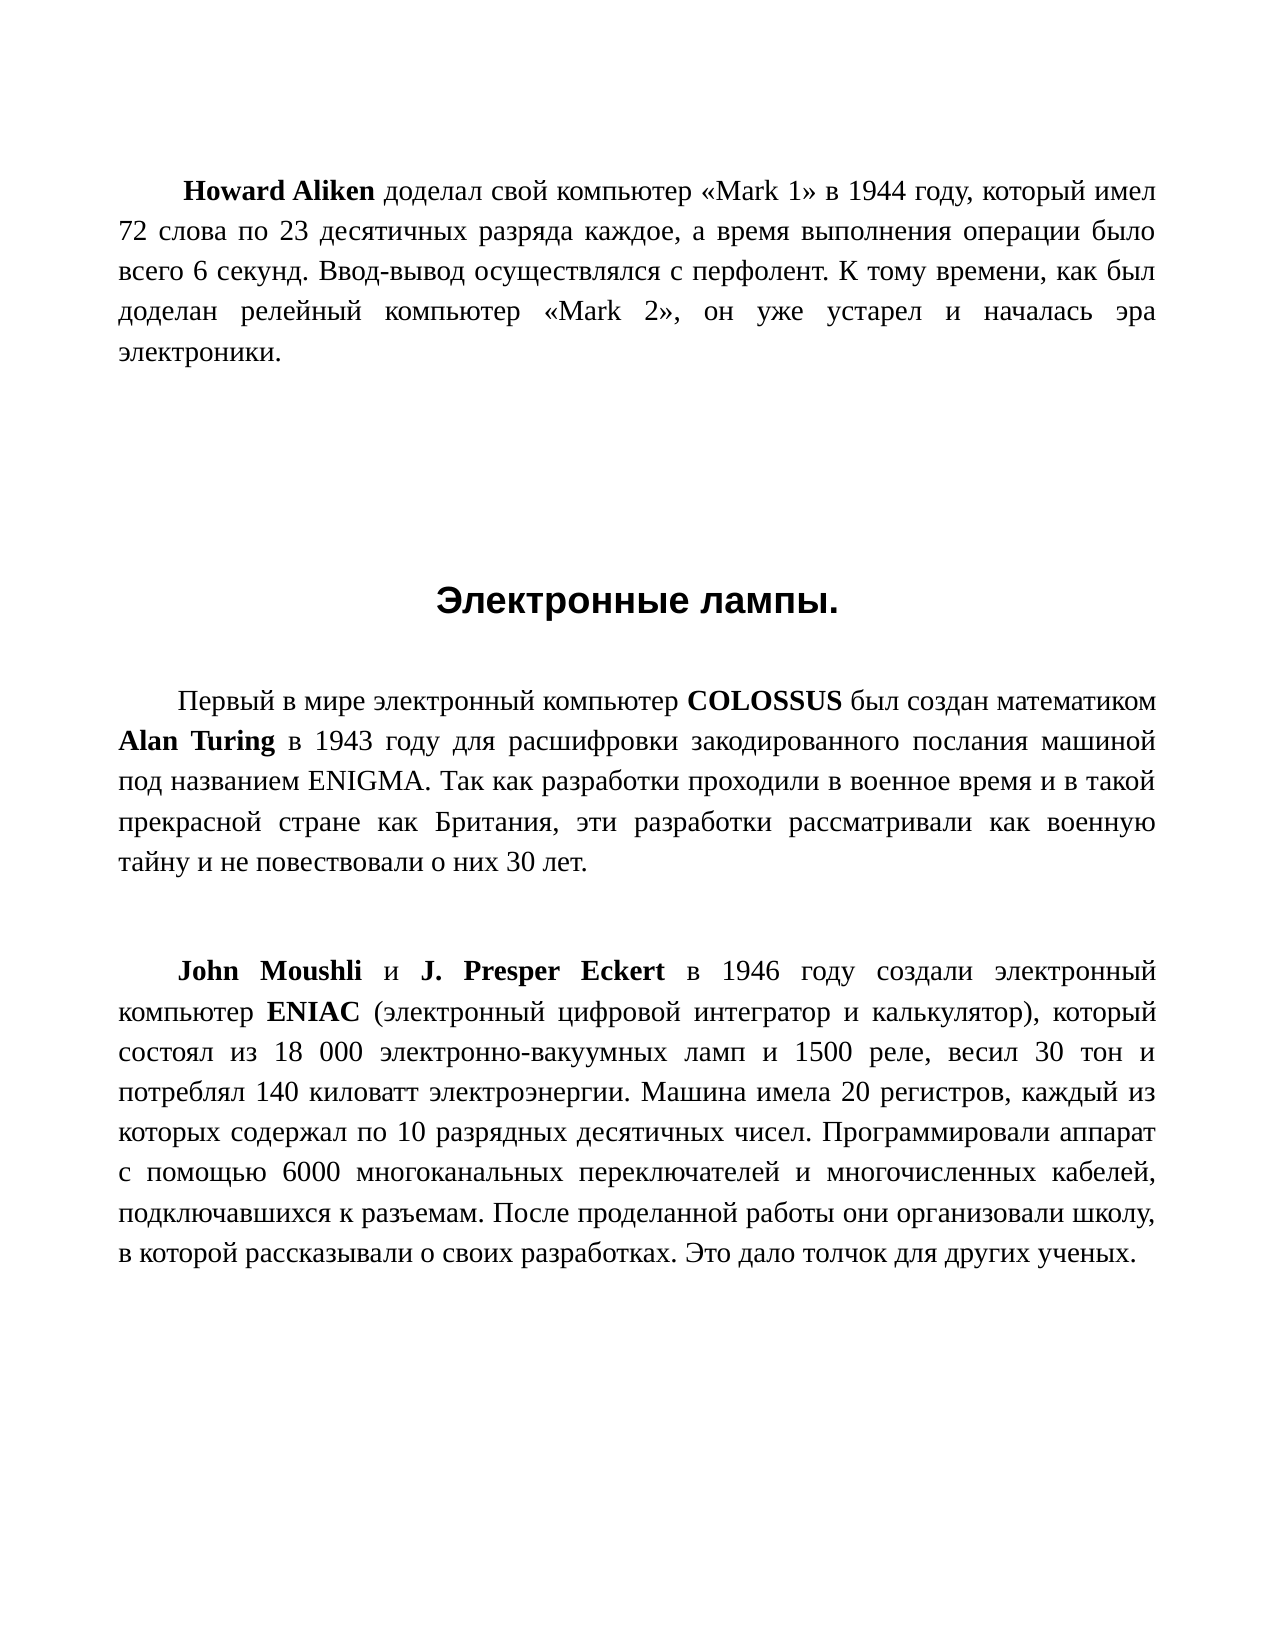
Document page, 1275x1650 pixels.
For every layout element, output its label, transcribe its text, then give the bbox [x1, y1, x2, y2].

subtitle Электронные лампы. [118, 578, 1157, 622]
text John Moushli и J. Presper Eckert в 1946 году создали электронный компьютер ENIAC (электронный цифровой интегратор и калькулятор), который состоял из 18 000 электронно-вакуумных ламп и 1500 реле, весил 30 тон и потреблял 140 киловатт электроэнергии. Машина имела 20 регистров, каждый из которых содержал по 10 разрядных десятичных чисел. Программировали аппарат с помощью 6000 многоканальных переключателей и многочисленных кабелей, подключавшихся к разъемам. После проделанной работы они организовали школу, в которой рассказывали о своих разработках. Это дало толчок для других ученых. [118, 953, 1157, 1268]
text Howard Aliken доделал свой компьютер «Mark 1» в 1944 году, который имел 72 слова по 23 десятичных разряда каждое, а время выполнения операции было всего 6 секунд. Ввод-вывод осуществлялся с перфолент. К тому времени, как был доделан релейный компьютер «Mark 2», он уже устарел и началась эра электроники. [118, 173, 1157, 367]
text Первый в мире электронный компьютер COLOSSUS был создан математиком Alan Turing в 1943 году для расшифровки закодированного послания машиной под названием ENIGMA. Так как разработки проходили в военное время и в такой прекрасной стране как Британия, эти разработки рассматривали как военную тайну и не повествовали о них 30 лет. [118, 683, 1157, 877]
